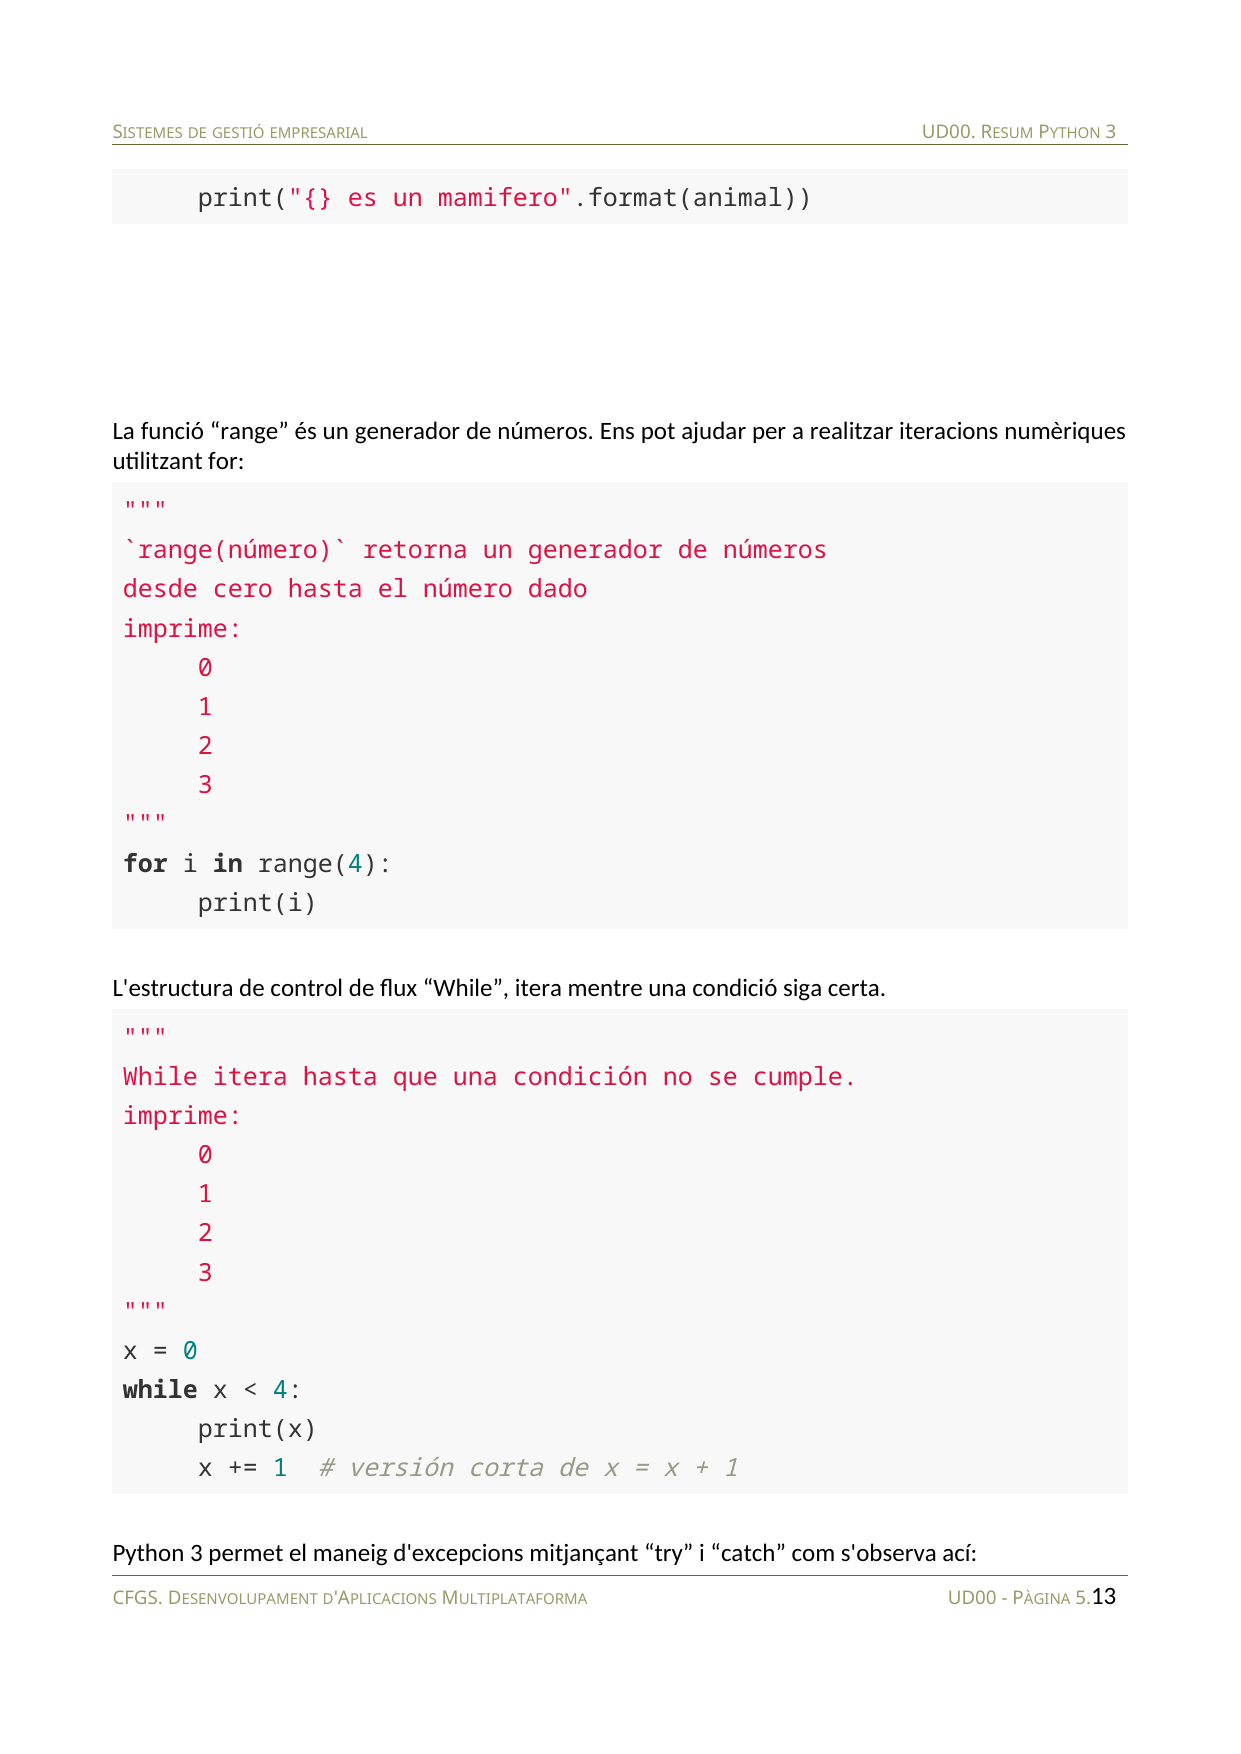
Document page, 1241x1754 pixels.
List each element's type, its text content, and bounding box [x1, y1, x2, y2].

table_header """ While itera hasta que una condición no se cumple. imprime: 0 1 2 3 """ x = 0 while x < 4: print(x) x += 1 # versión corta de x = x + 1 [112, 1009, 1128, 1494]
table_header print("{} es un mamifero".format(animal)) [112, 169, 1128, 224]
text Python 3 permet el maneig d'excepcions mitjançant “try” i “catch” com s'observa ací: [112, 1537, 1128, 1568]
table_header """ `range(número)` retorna un generador de números desde cero hasta el número dado imprime: 0 1 2 3 """ for i in range(4): print(i) [112, 482, 1128, 929]
text L'estructura de control de flux “While”, itera mentre una condició siga certa. [112, 972, 1128, 1002]
text La funció “range” és un generador de números. Ens pot ajudar per a realitzar iteracions numèriques utilitzant for: [112, 415, 1128, 476]
